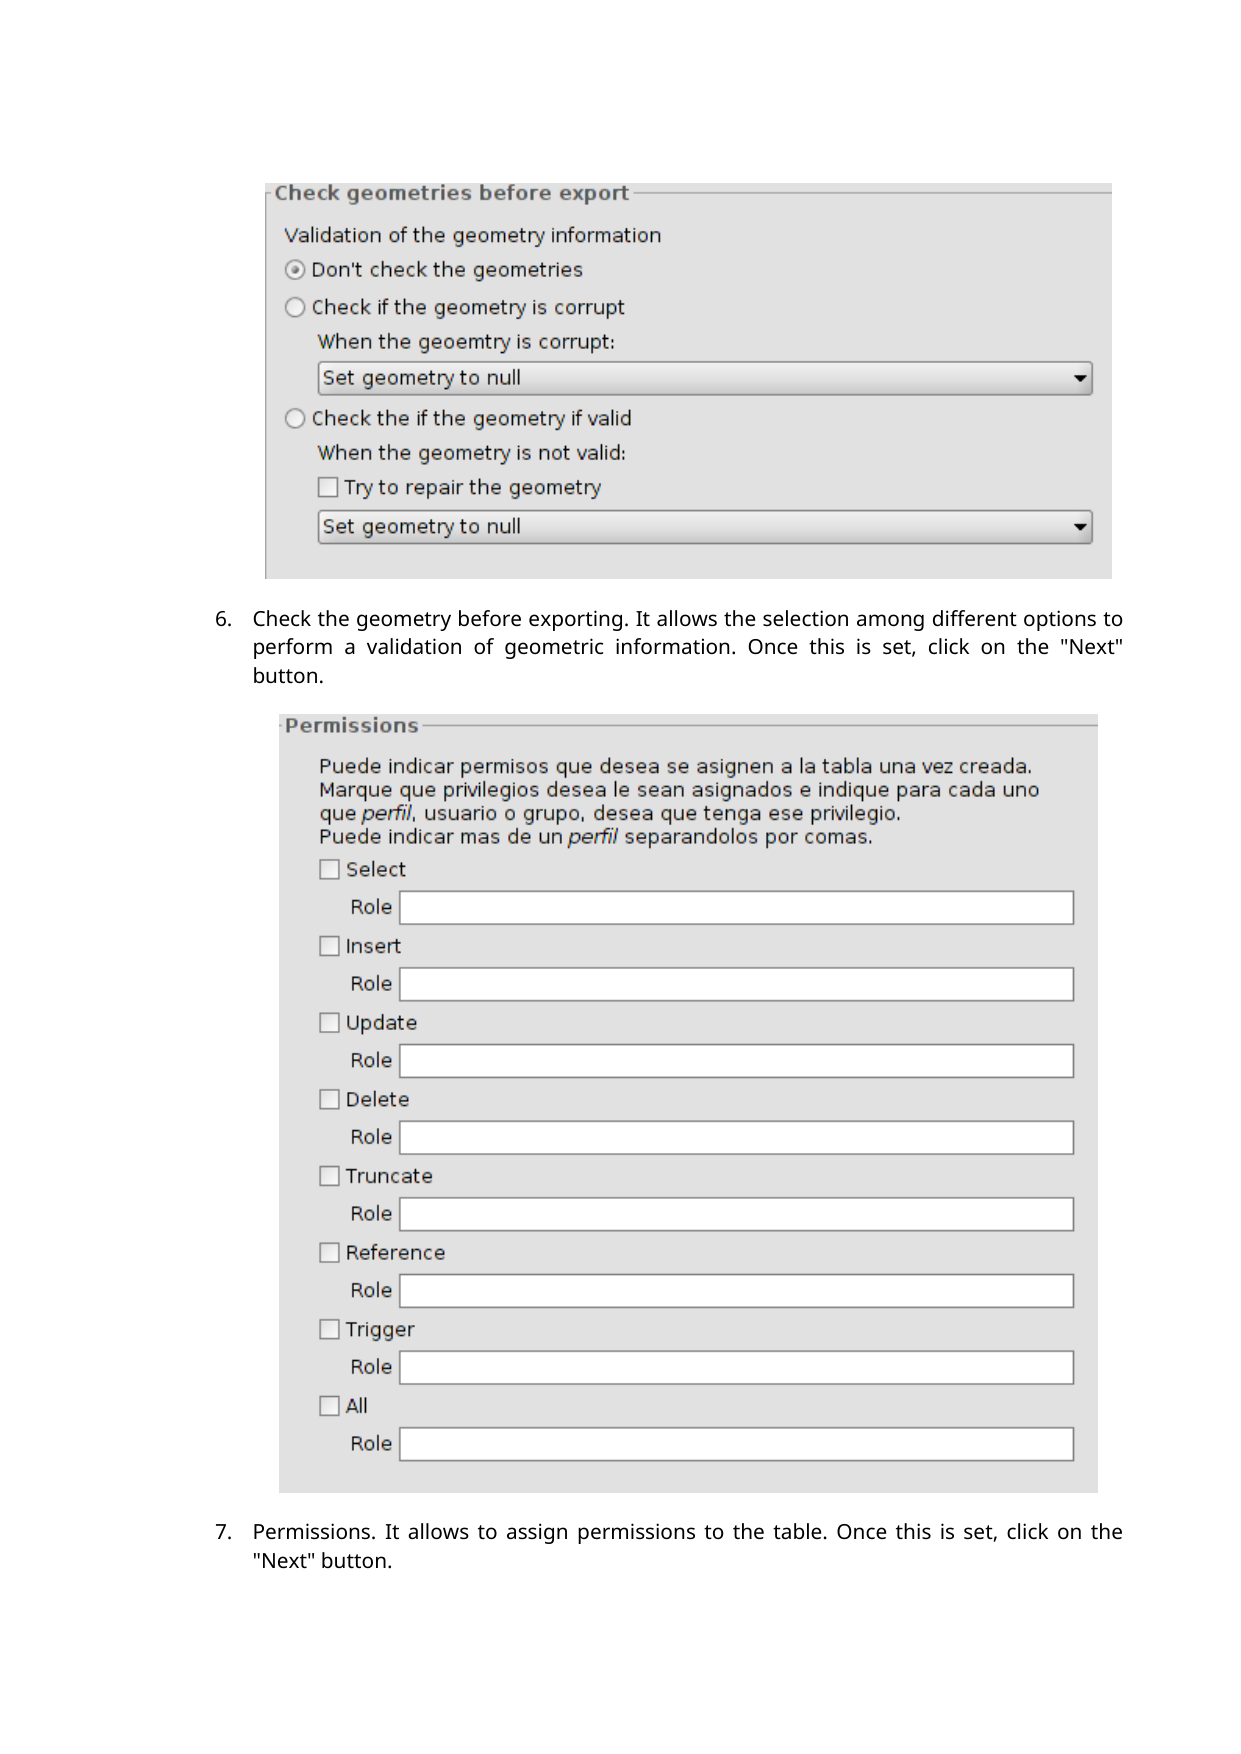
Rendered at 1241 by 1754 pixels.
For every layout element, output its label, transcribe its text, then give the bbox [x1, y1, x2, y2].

list Permissions. It allows to assign permissions to the table. Once this is set, click on the "Next" button. [215, 1517, 1125, 1574]
list Check the geometry before exporting. It allows the selection among different options to perform a validation of geometric information. Once this is set, click on the "Next" button. [215, 604, 1125, 689]
picture [279, 714, 1098, 1493]
picture [265, 183, 1112, 579]
